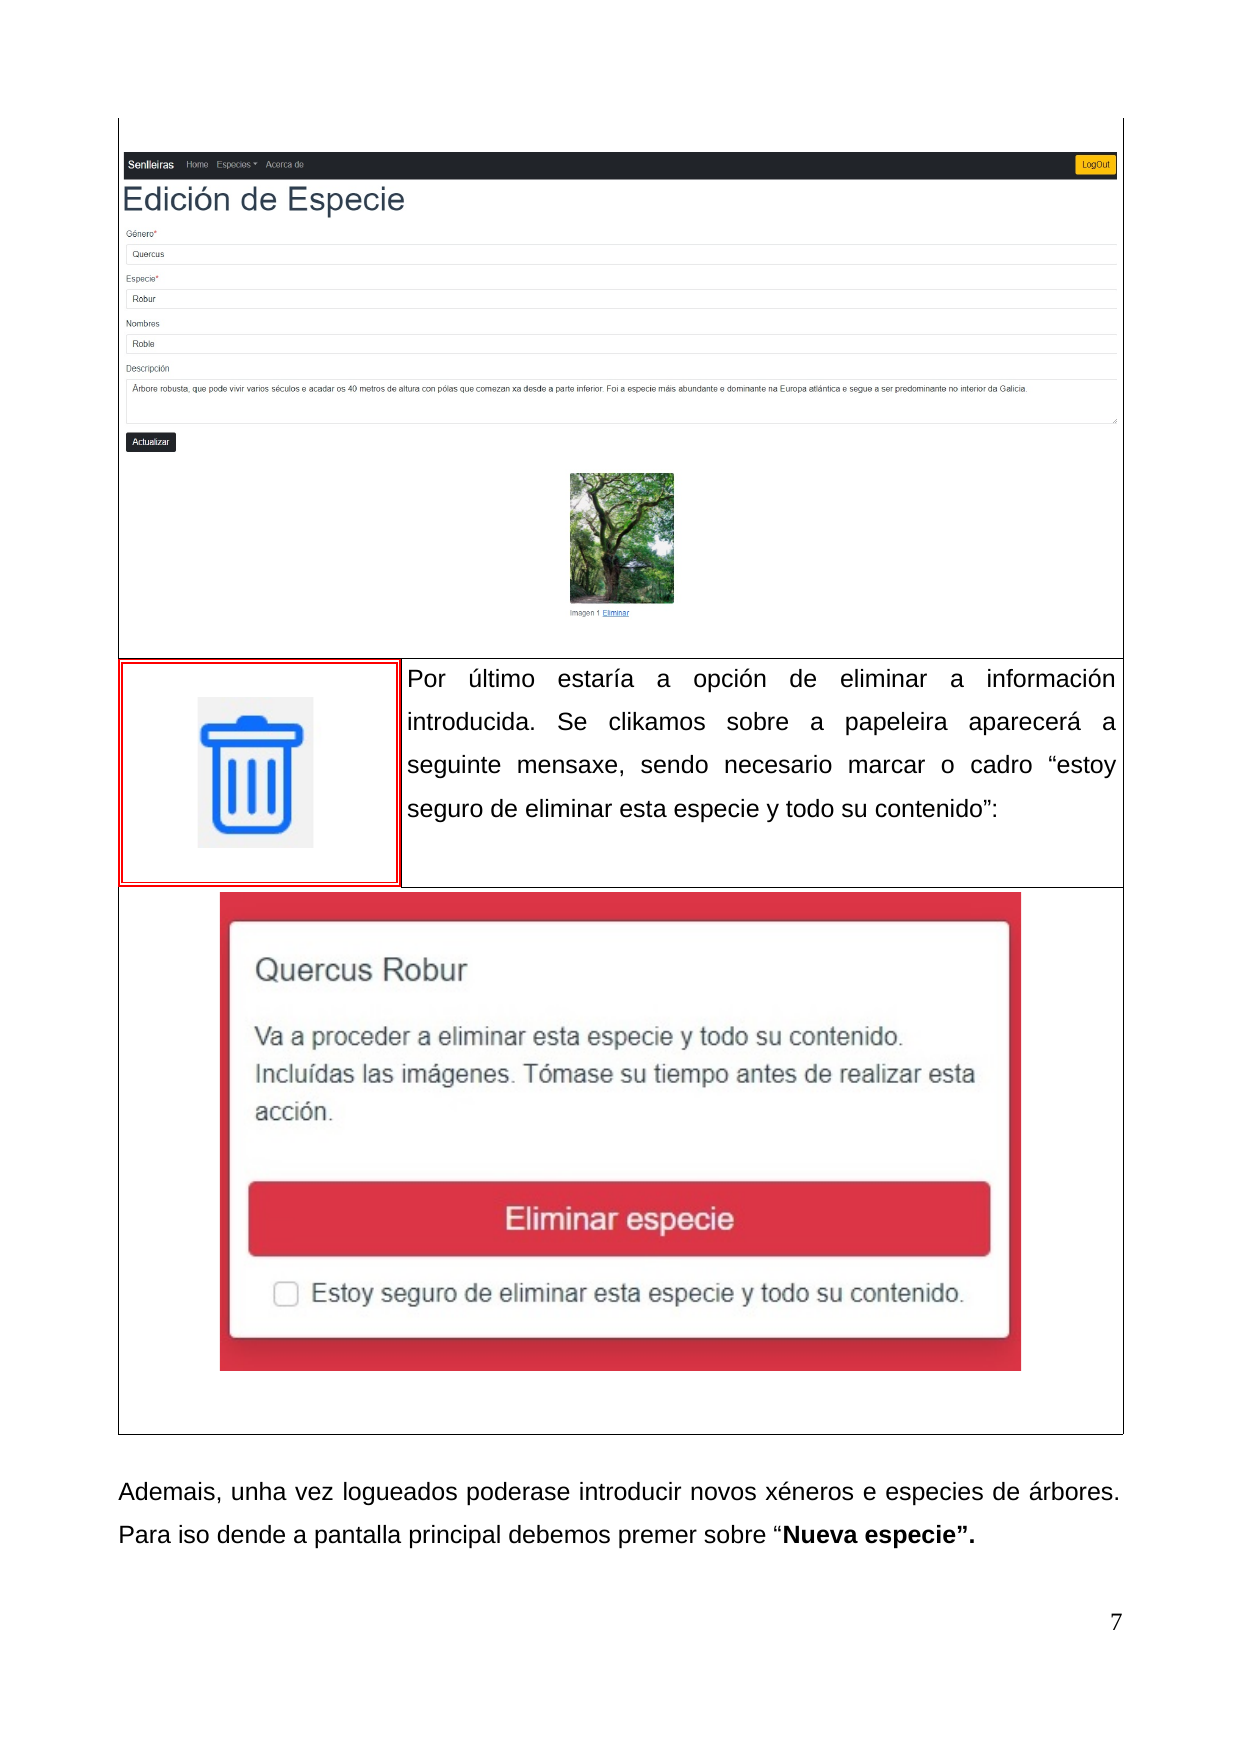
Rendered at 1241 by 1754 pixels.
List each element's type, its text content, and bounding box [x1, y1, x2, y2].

picture [219, 892, 1022, 1371]
table_cell Por último estaría a opción de eliminar a información introducida. Se clikamos sobre a papeleira aparecerá a seguinte mensaxe, sendo necesario marcar o cadro “estoy seguro de eliminar esta especie y todo su contenido”: [402, 659, 1123, 887]
text Ademais, unha vez logueados poderase introducir novos xéneros e especies de árbores. Para iso dende a pantalla principal debemos premer sobre “Nueva especie”. [118, 1477, 1122, 1549]
table_cell [119, 118, 1123, 658]
table_cell [119, 887, 1123, 1434]
picture [197, 697, 322, 848]
picture [123, 152, 1117, 624]
